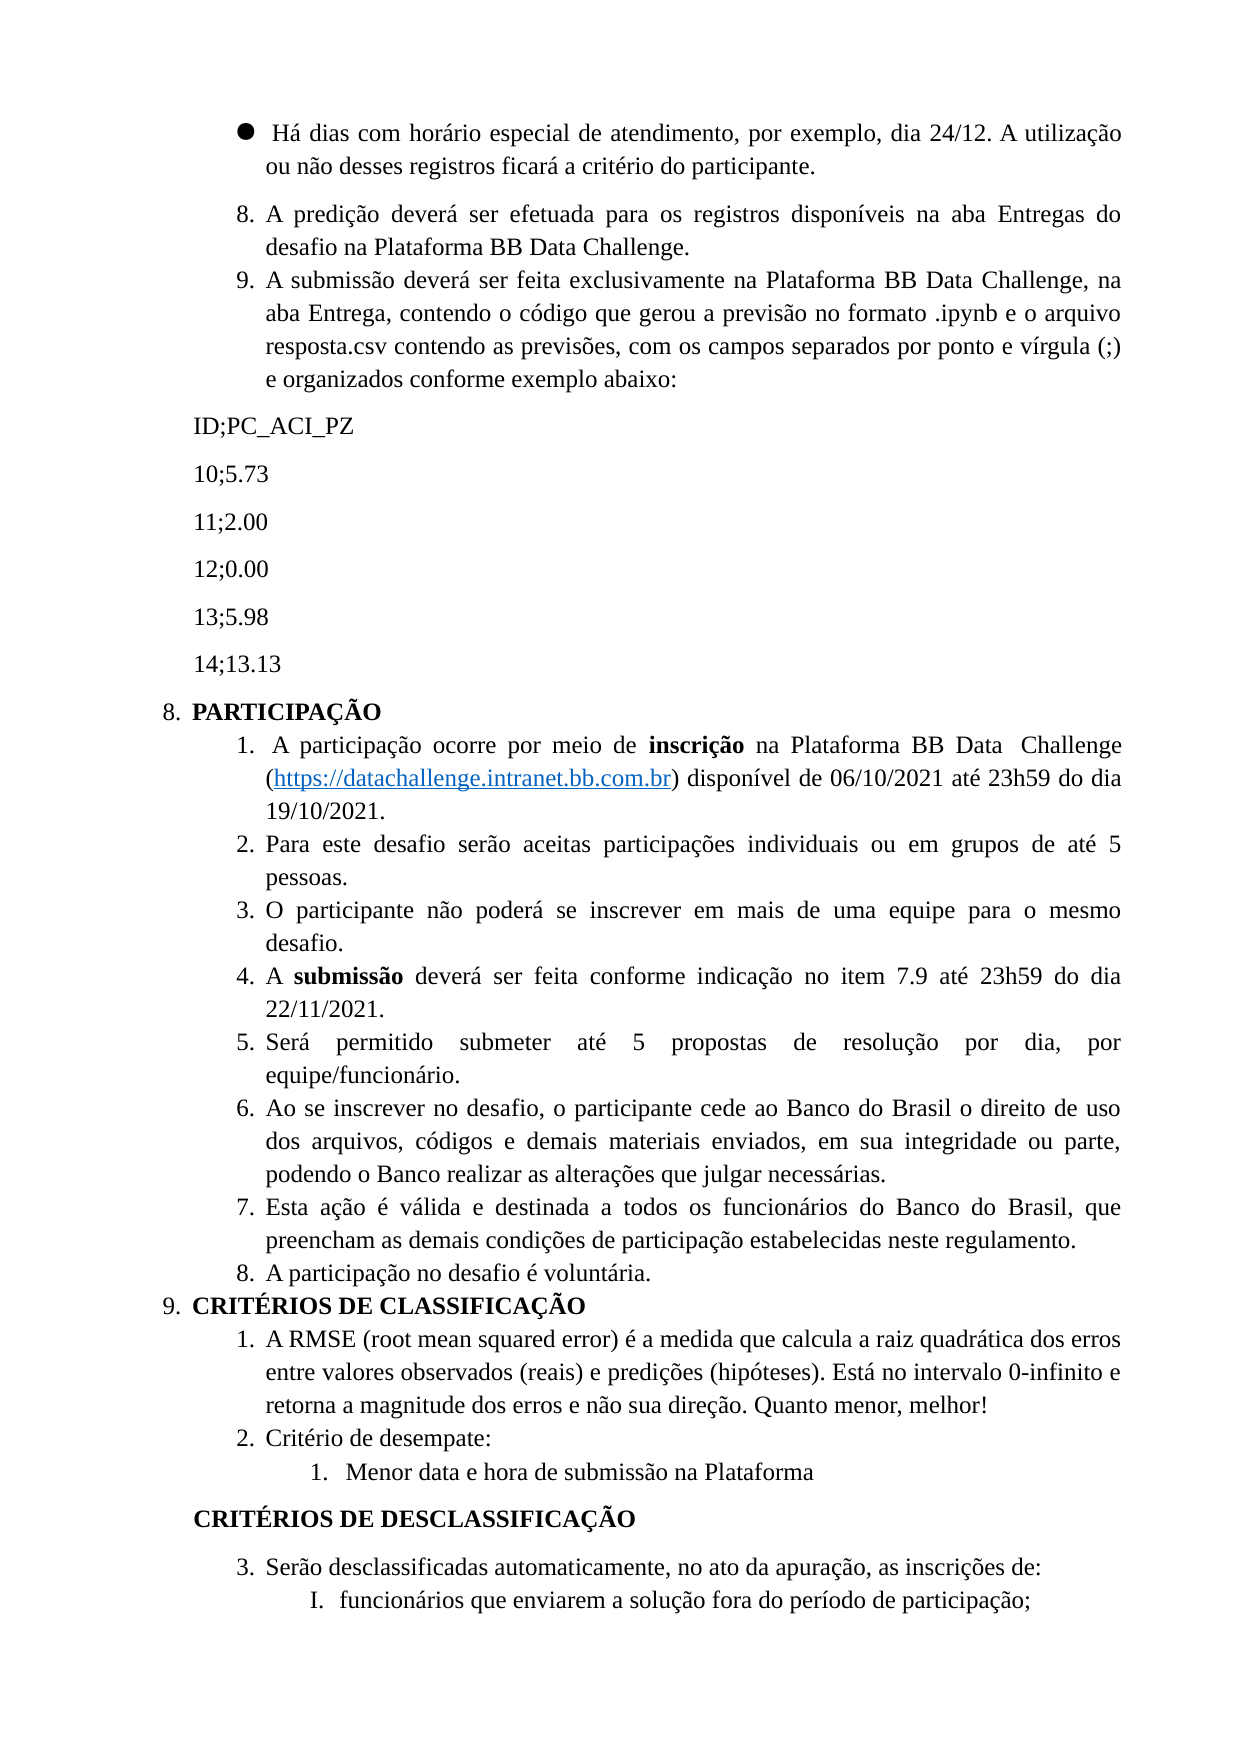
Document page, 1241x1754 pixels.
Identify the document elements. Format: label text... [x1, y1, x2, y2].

list A participação ocorre por meio de inscrição na Plataforma BB Data Challenge (https://datachallenge.intranet.bb.com.br) disponível de 06/10/2021 até 23h59 do dia 19/10/2021. [236, 730, 1122, 825]
list A submissão deverá ser feita conforme indicação no item 7.9 até 23h59 do dia 22/11/2021. [236, 961, 1122, 1023]
text 12;0.00 [193, 554, 1122, 583]
list Ao se inscrever no desafio, o participante cede ao Banco do Brasil o direito de uso dos arquivos, códigos e demais materiais enviados, em sua integridade ou parte, podendo o Banco realizar as alterações que julgar necessárias. [236, 1093, 1122, 1188]
text ID;PC_ACI_PZ [193, 411, 1122, 440]
list Esta ação é válida e destinada a todos os funcionários do Banco do Brasil, que preencham as demais condições de participação estabelecidas neste regulamento. [236, 1192, 1122, 1254]
list O participante não poderá se inscrever em mais de uma equipe para o mesmo desafio. [236, 895, 1122, 957]
list PARTICIPAÇÃO [162, 697, 1122, 726]
list CRITÉRIOS DE CLASSIFICAÇÃO [162, 1291, 1122, 1320]
list funcionários que enviarem a solução fora do período de participação; [309, 1585, 1122, 1613]
text 10;5.73 [193, 459, 1122, 488]
list Será permitido submeter até 5 propostas de resolução por dia, por equipe/funcionário. [236, 1027, 1122, 1089]
list A participação no desafio é voluntária. [236, 1258, 1122, 1287]
text 11;2.00 [193, 507, 1122, 535]
list Para este desafio serão aceitas participações individuais ou em grupos de até 5 pessoas. [236, 829, 1122, 891]
list Critério de desempate: [236, 1423, 1122, 1452]
list Menor data e hora de submissão na Plataforma [309, 1457, 1122, 1485]
text CRITÉRIOS DE DESCLASSIFICAÇÃO [193, 1504, 1122, 1533]
list A RMSE (root mean squared error) é a medida que calcula a raiz quadrática dos erros entre valores observados (reais) e predições (hipóteses). Está no intervalo 0-infinito e retorna a magnitude dos erros e não sua direção. Quanto menor, melhor! [236, 1324, 1122, 1419]
list Há dias com horário especial de atendimento, por exemplo, dia 24/12. A utilização ou não desses registros ficará a critério do participante. [236, 118, 1122, 180]
list Serão desclassificadas automaticamente, no ato da apuração, as inscrições de: [236, 1552, 1122, 1581]
text 13;5.98 [193, 602, 1122, 631]
text 14;13.13 [193, 649, 1122, 678]
list A predição deverá ser efetuada para os registros disponíveis na aba Entregas do desafio na Plataforma BB Data Challenge. [236, 199, 1122, 261]
list A submissão deverá ser feita exclusivamente na Plataforma BB Data Challenge, na aba Entrega, contendo o código que gerou a previsão no formato .ipynb e o arquivo resposta.csv contendo as previsões, com os campos separados por ponto e vírgula (;) e organizados conforme exemplo abaixo: [236, 265, 1122, 393]
